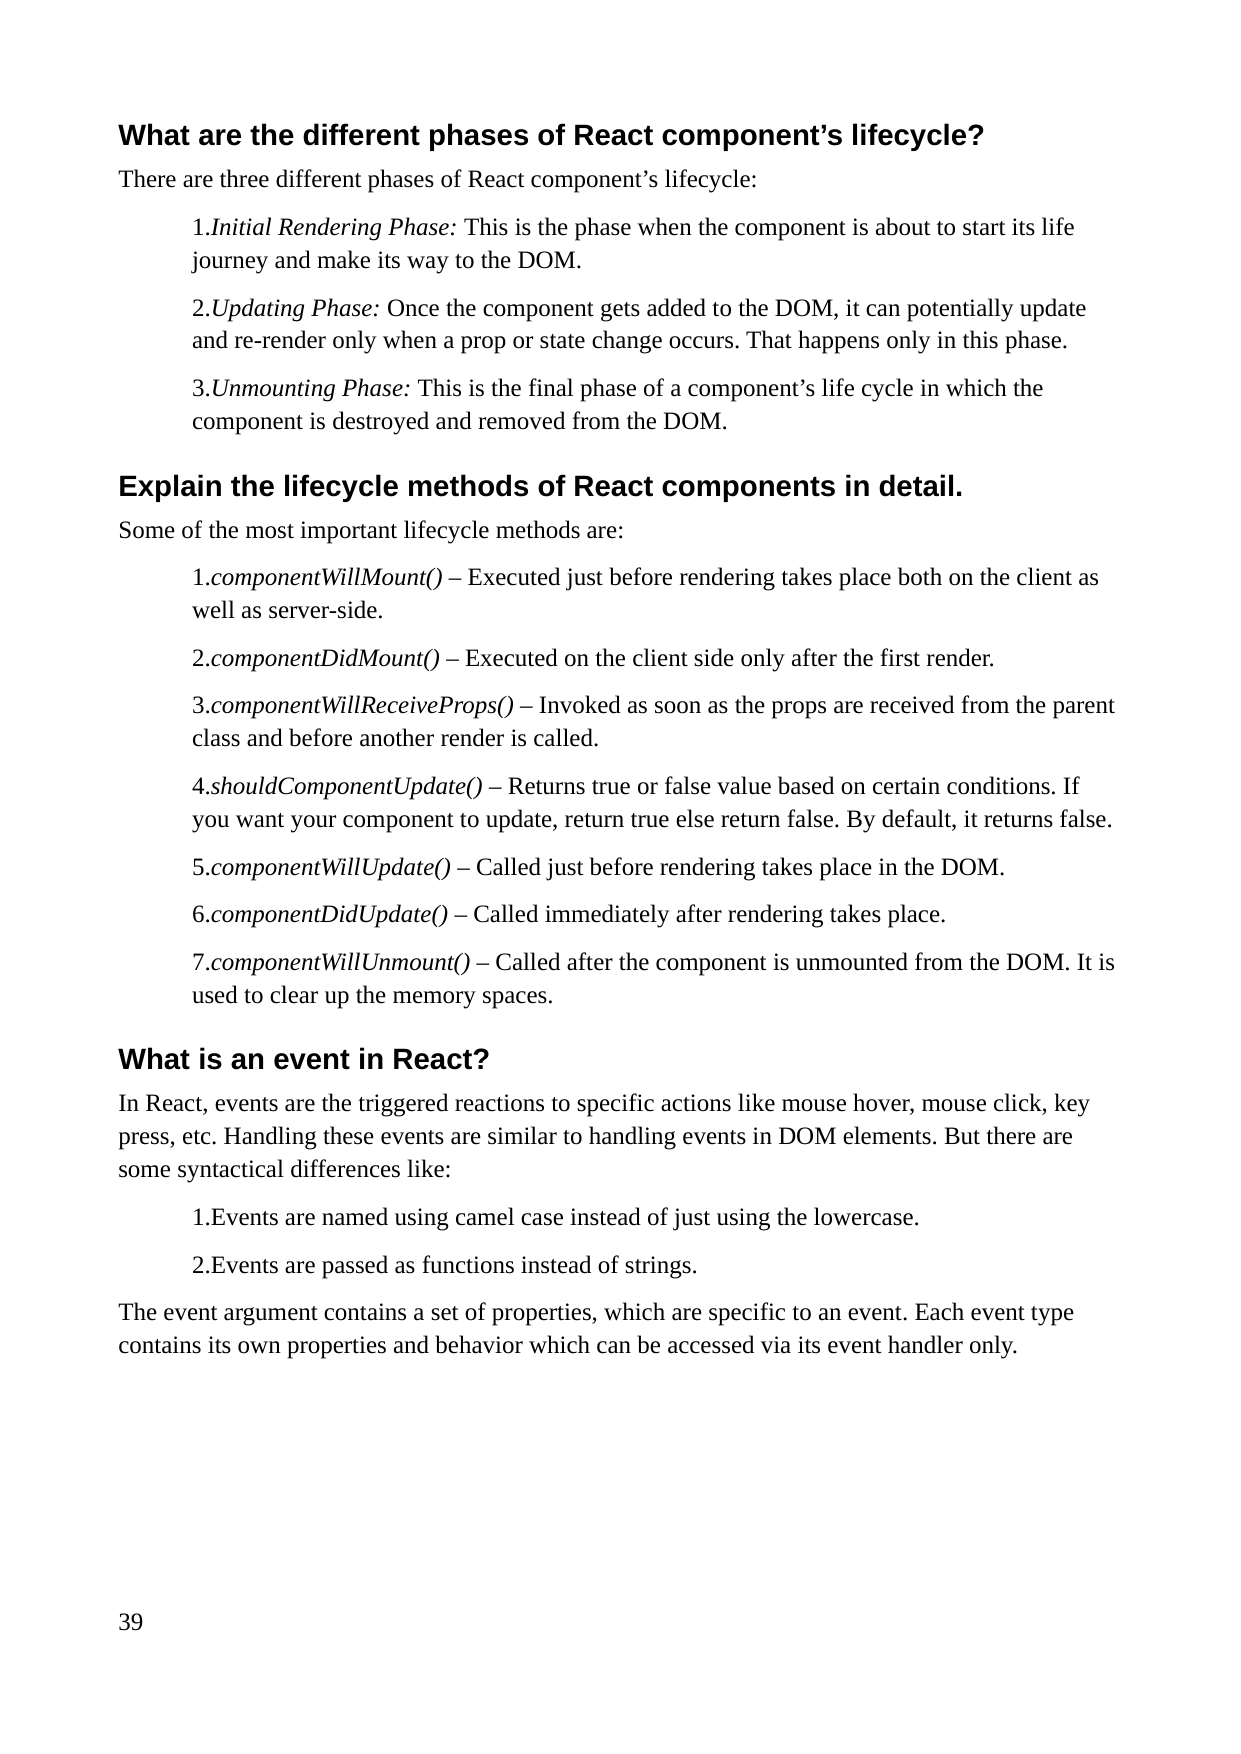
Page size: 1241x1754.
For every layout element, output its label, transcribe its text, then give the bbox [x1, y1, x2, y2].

list Updating Phase: Once the component gets added to the DOM, it can potentially update and re-render only when a prop or state change occurs. That happens only in this phase. [118, 293, 1122, 354]
list componentWillMount() – Executed just before rendering takes place both on the client as well as server-side. [118, 562, 1122, 624]
text There are three different phases of React component’s lifecycle: [118, 164, 1122, 193]
text Some of the most important lifecycle methods are: [118, 515, 1122, 543]
subtitle What is an event in React? [118, 1042, 1122, 1076]
list Unmounting Phase: This is the final phase of a component’s life cycle in which the component is destroyed and removed from the DOM. [118, 373, 1122, 435]
list Events are passed as functions instead of strings. [118, 1250, 1122, 1278]
text The event argument contains a set of properties, which are specific to an event. Each event type contains its own properties and behavior which can be accessed via its event handler only. [118, 1297, 1122, 1359]
list componentWillUpdate() – Called just before rendering takes place in the DOM. [118, 852, 1122, 881]
list Initial Rendering Phase: This is the phase when the component is about to start its life journey and make its way to the DOM. [118, 212, 1122, 274]
list componentWillUnmount() – Called after the component is unmounted from the DOM. It is used to clear up the memory spaces. [118, 947, 1122, 1009]
list componentDidMount() – Executed on the client side only after the first render. [118, 643, 1122, 672]
list Events are named using camel case instead of just using the lowercase. [118, 1202, 1122, 1231]
list componentDidUpdate() – Called immediately after rendering takes place. [118, 899, 1122, 928]
list componentWillReceiveProps() – Invoked as soon as the props are received from the parent class and before another render is called. [118, 691, 1122, 752]
subtitle Explain the lifecycle methods of React components in detail. [118, 468, 1122, 502]
text In React, events are the triggered reactions to specific actions like mouse hover, mouse click, key press, etc. Handling these events are similar to handling events in DOM elements. But there are some syntactical differences like: [118, 1088, 1122, 1183]
list shouldComponentUpdate() – Returns true or false value based on certain conditions. If you want your component to update, return true else return false. By default, it returns false. [118, 771, 1122, 833]
subtitle What are the different phases of React component’s lifecycle? [118, 118, 1122, 152]
